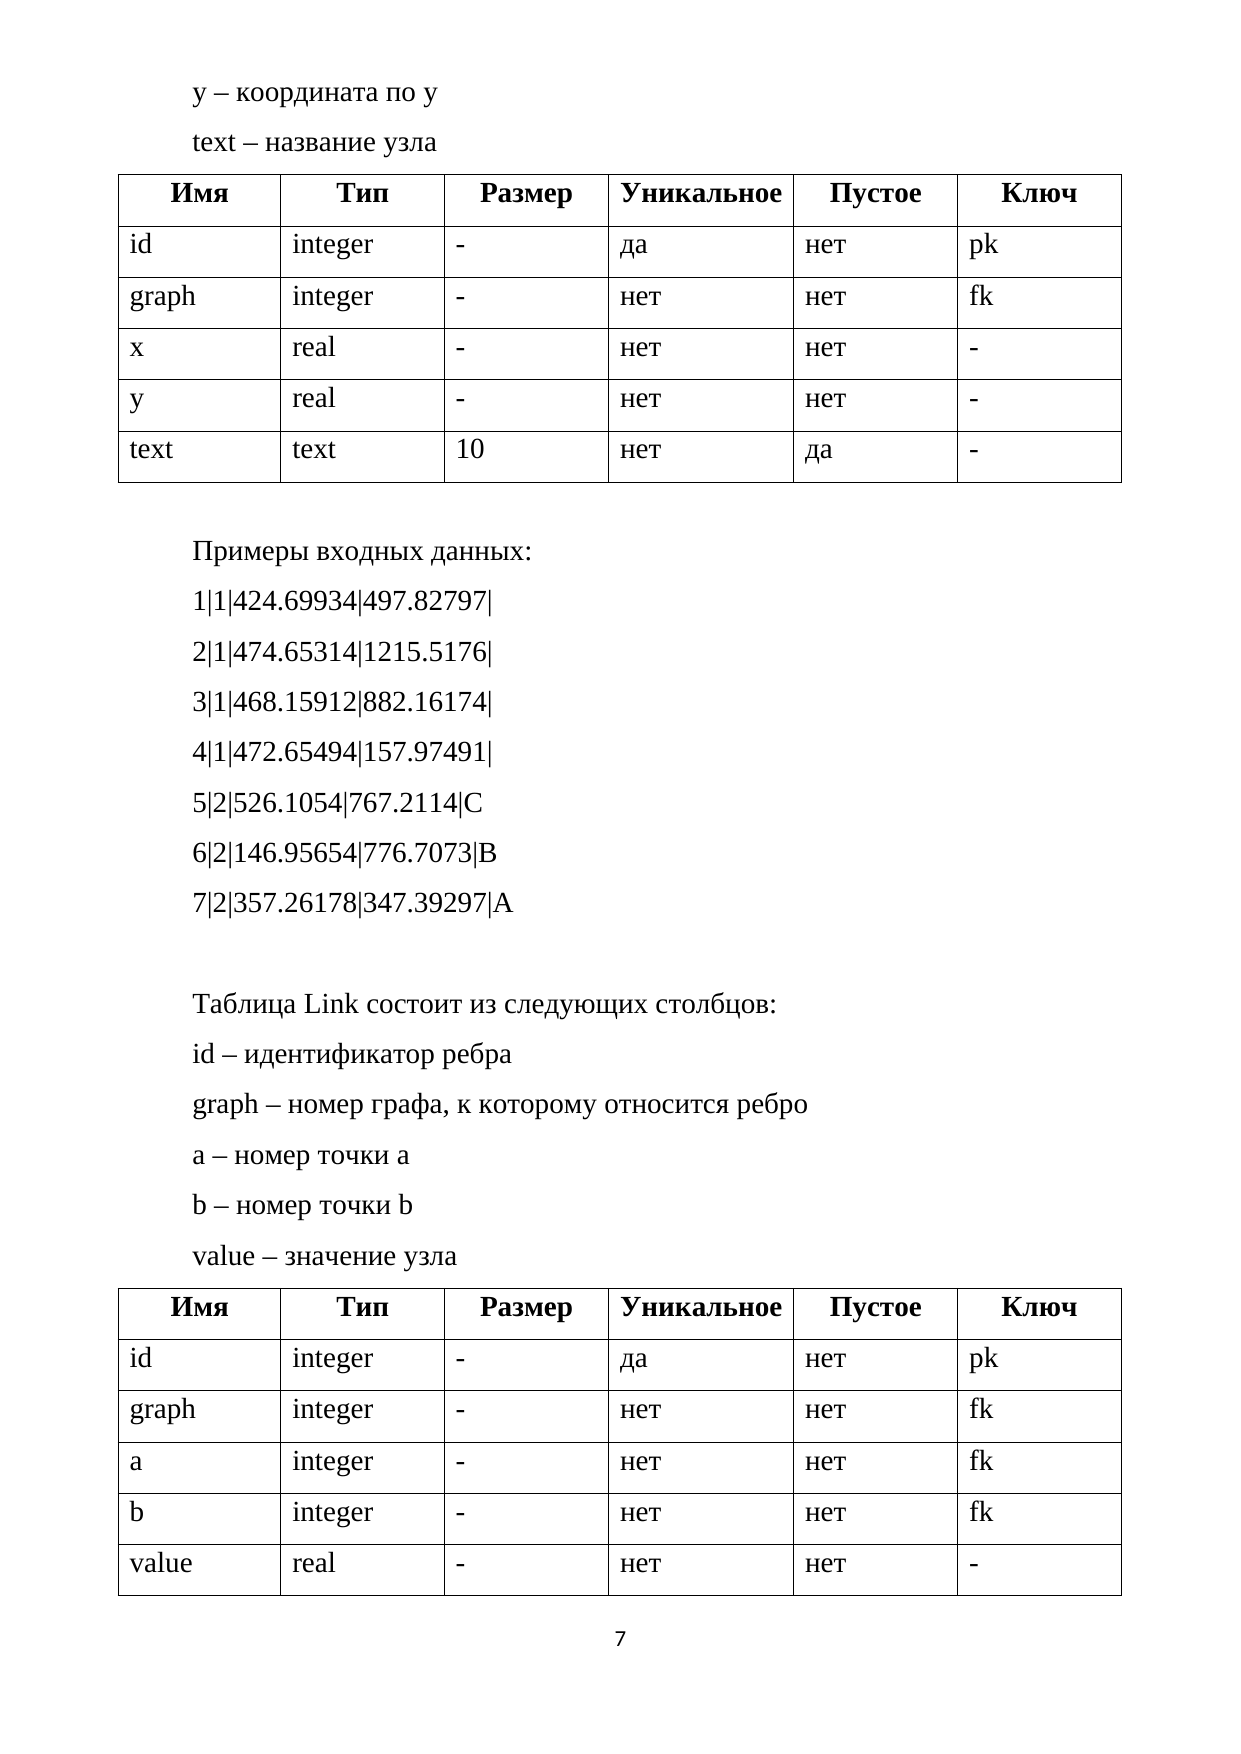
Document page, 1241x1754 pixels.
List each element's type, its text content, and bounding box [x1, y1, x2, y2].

text value – значение узла [118, 1238, 1122, 1271]
table_cell y [119, 380, 280, 431]
table_cell - [958, 1545, 1121, 1595]
table_cell - [445, 329, 608, 379]
table_cell - [958, 432, 1121, 482]
table_cell real [281, 380, 444, 431]
table_cell да [794, 432, 957, 482]
text b – номер точки b [118, 1187, 1122, 1221]
text Таблица Link состоит из следующих столбцов: [118, 986, 1122, 1019]
table_cell text [119, 432, 280, 482]
text 4|1|472.65494|157.97491| [118, 734, 1122, 768]
table_cell integer [281, 278, 444, 328]
table_cell нет [609, 1545, 793, 1595]
table_cell - [445, 1545, 608, 1595]
table_cell integer [281, 1494, 444, 1544]
table_cell нет [794, 1545, 957, 1595]
table_cell graph [119, 278, 280, 328]
table_header Размер [445, 1289, 608, 1339]
table_cell fk [958, 278, 1121, 328]
table_cell integer [281, 1340, 444, 1390]
text text – название узла [118, 124, 1122, 158]
table_cell integer [281, 1443, 444, 1493]
table_cell нет [609, 1494, 793, 1544]
table_cell нет [609, 278, 793, 328]
table_header Ключ [958, 1289, 1121, 1339]
table_cell - [445, 1443, 608, 1493]
table_cell нет [794, 1340, 957, 1390]
table_cell нет [609, 1443, 793, 1493]
table_cell нет [794, 1391, 957, 1442]
table_cell fk [958, 1391, 1121, 1442]
text 3|1|468.15912|882.16174| [118, 684, 1122, 718]
table_cell a [119, 1443, 280, 1493]
table_header Пустое [794, 1289, 957, 1339]
text 2|1|474.65314|1215.5176| [118, 634, 1122, 667]
text Примеры входных данных: [118, 533, 1122, 567]
text y – координата по y [118, 74, 1122, 107]
table_cell нет [794, 1494, 957, 1544]
text graph – номер графа, к которому относится ребро [118, 1087, 1122, 1120]
table_header Тип [281, 175, 444, 226]
text id – идентификатор ребра [118, 1036, 1122, 1070]
table_header Ключ [958, 175, 1121, 226]
table_cell да [609, 227, 793, 277]
table_cell pk [958, 1340, 1121, 1390]
table_cell pk [958, 227, 1121, 277]
table_cell нет [609, 380, 793, 431]
table_header Уникальное [609, 175, 793, 226]
table_cell нет [794, 329, 957, 379]
table_cell - [445, 1391, 608, 1442]
table_cell - [445, 1340, 608, 1390]
table_cell - [445, 227, 608, 277]
table_cell - [958, 329, 1121, 379]
table_cell нет [794, 380, 957, 431]
table_cell graph [119, 1391, 280, 1442]
table_header Размер [445, 175, 608, 226]
table_cell fk [958, 1443, 1121, 1493]
table_cell integer [281, 1391, 444, 1442]
text 7|2|357.26178|347.39297|А [118, 885, 1122, 919]
table_header Имя [119, 1289, 280, 1339]
table_cell - [445, 380, 608, 431]
table_header Пустое [794, 175, 957, 226]
table_cell x [119, 329, 280, 379]
table_cell fk [958, 1494, 1121, 1544]
table_header Тип [281, 1289, 444, 1339]
table_cell b [119, 1494, 280, 1544]
table_cell real [281, 1545, 444, 1595]
table_cell нет [609, 1391, 793, 1442]
table_cell - [445, 278, 608, 328]
table_cell id [119, 1340, 280, 1390]
table_header Имя [119, 175, 280, 226]
table_cell id [119, 227, 280, 277]
table_cell нет [609, 432, 793, 482]
text 5|2|526.1054|767.2114|С [118, 785, 1122, 818]
table_cell да [609, 1340, 793, 1390]
table_cell нет [794, 278, 957, 328]
text 6|2|146.95654|776.7073|В [118, 835, 1122, 869]
table_cell нет [794, 227, 957, 277]
table_cell нет [609, 329, 793, 379]
table_cell value [119, 1545, 280, 1595]
text a – номер точки a [118, 1137, 1122, 1171]
table_cell - [958, 380, 1121, 431]
table_cell нет [794, 1443, 957, 1493]
table_cell real [281, 329, 444, 379]
table_cell 10 [445, 432, 608, 482]
table_cell integer [281, 227, 444, 277]
table_cell - [445, 1494, 608, 1544]
text 1|1|424.69934|497.82797| [118, 583, 1122, 617]
table_header Уникальное [609, 1289, 793, 1339]
table_cell text [281, 432, 444, 482]
